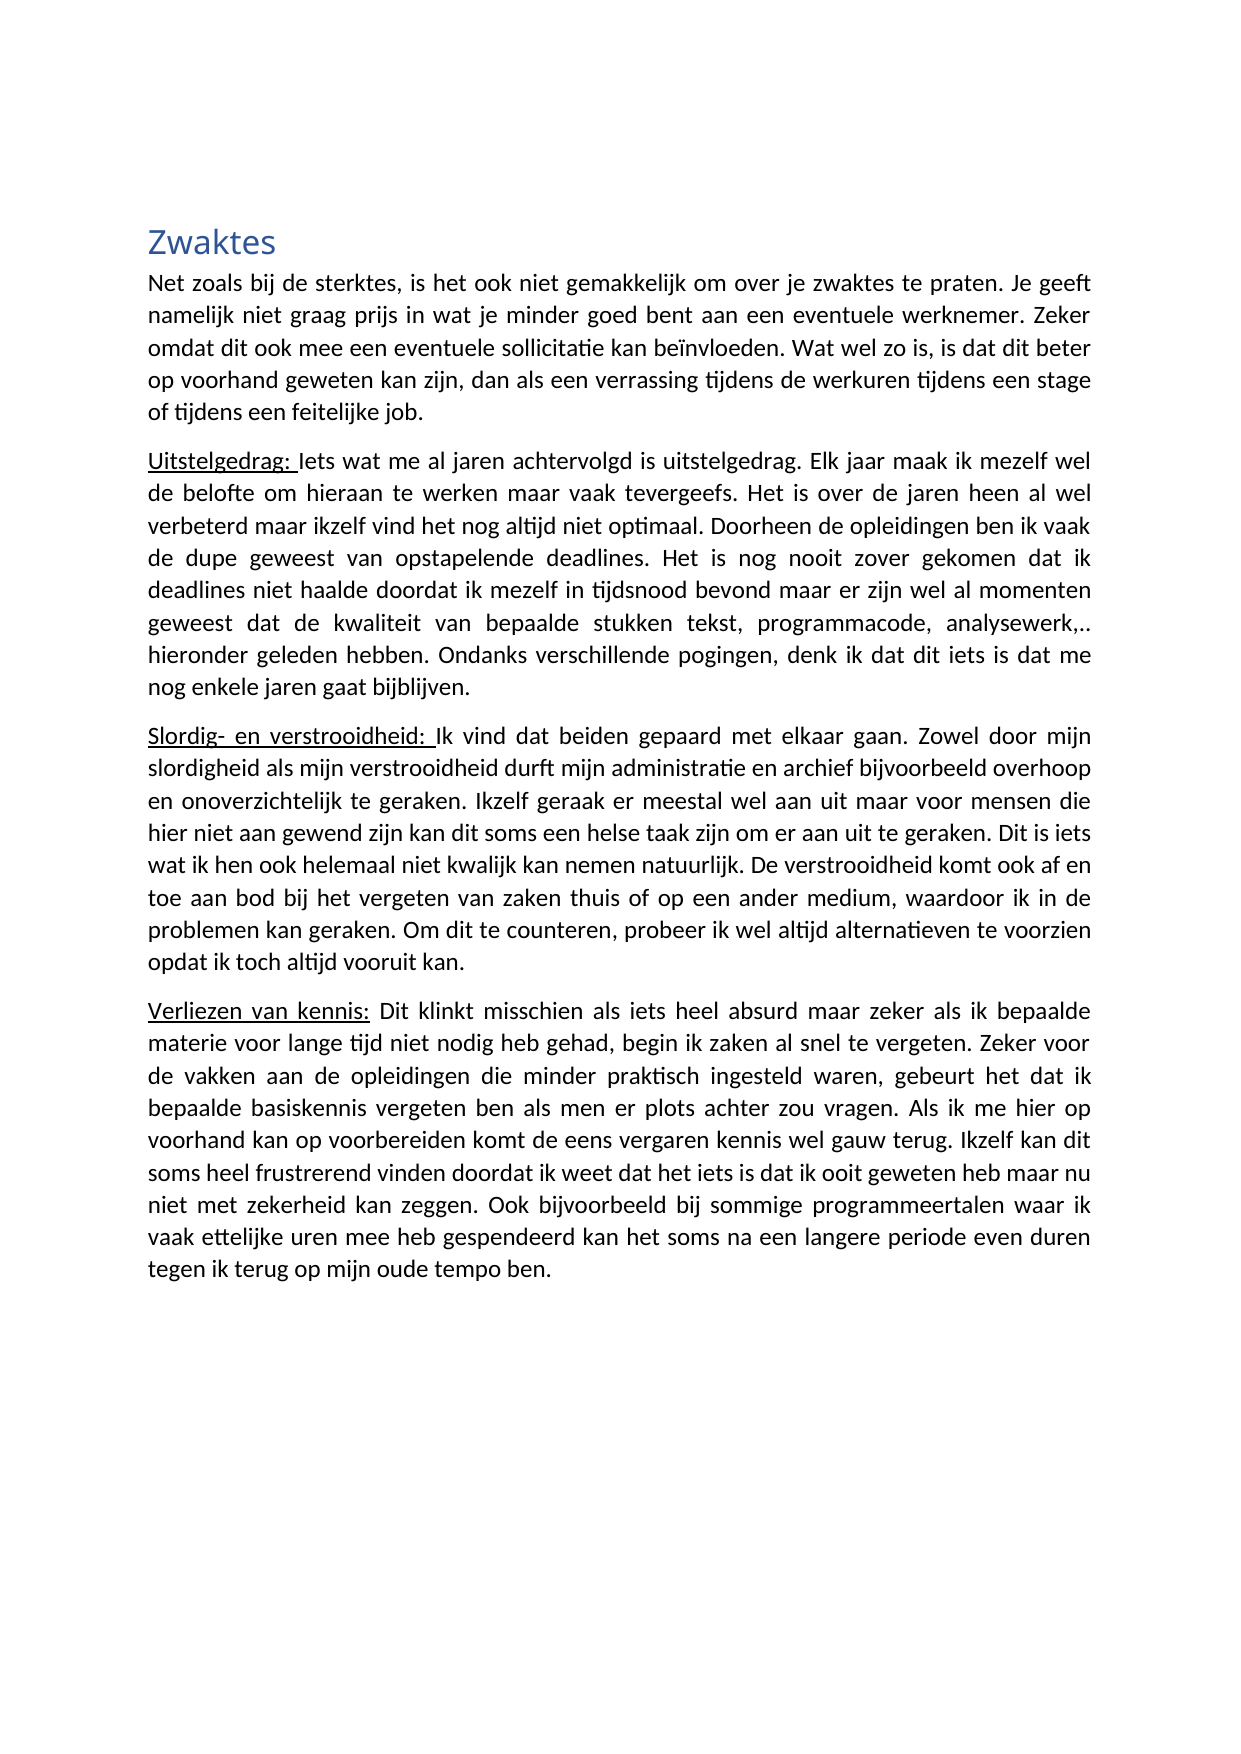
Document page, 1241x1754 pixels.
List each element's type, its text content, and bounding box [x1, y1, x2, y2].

text Verliezen van kennis: Dit klinkt misschien als iets heel absurd maar zeker als ik bepaalde materie voor lange tijd niet nodig heb gehad, begin ik zaken al snel te vergeten. Zeker voor de vakken aan de opleidingen die minder praktisch ingesteld waren, gebeurt het dat ik bepaalde basiskennis vergeten ben als men er plots achter zou vragen. Als ik me hier op voorhand kan op voorbereiden komt de eens vergaren kennis wel gauw terug. Ikzelf kan dit soms heel frustrerend vinden doordat ik weet dat het iets is dat ik ooit geweten heb maar nu niet met zekerheid kan zeggen. Ook bijvoorbeeld bij sommige programmeertalen waar ik vaak ettelijke uren mee heb gespendeerd kan het soms na een langere periode even duren tegen ik terug op mijn oude tempo ben. [148, 995, 1093, 1284]
text Slordig- en verstrooidheid: Ik vind dat beiden gepaard met elkaar gaan. Zowel door mijn slordigheid als mijn verstrooidheid durft mijn administratie en archief bijvoorbeeld overhoop en onoverzichtelijk te geraken. Ikzelf geraak er meestal wel aan uit maar voor mensen die hier niet aan gewend zijn kan dit soms een helse taak zijn om er aan uit te geraken. Dit is iets wat ik hen ook helemaal niet kwalijk kan nemen natuurlijk. De verstrooidheid komt ook af en toe aan bod bij het vergeten van zaken thuis of op een ander medium, waardoor ik in de problemen kan geraken. Om dit te counteren, probeer ik wel altijd alternatieven te voorzien opdat ik toch altijd vooruit kan. [148, 720, 1093, 977]
text Net zoals bij de sterktes, is het ook niet gemakkelijk om over je zwaktes te praten. Je geeft namelijk niet graag prijs in wat je minder goed bent aan een eventuele werknemer. Zeker omdat dit ook mee een eventuele sollicitatie kan beïnvloeden. Wat wel zo is, is dat dit beter op voorhand geweten kan zijn, dan als een verrassing tijdens de werkuren tijdens een stage of tijdens een feitelijke job. [148, 267, 1093, 427]
text Uitstelgedrag: Iets wat me al jaren achtervolgd is uitstelgedrag. Elk jaar maak ik mezelf wel de belofte om hieraan te werken maar vaak tevergeefs. Het is over de jaren heen al wel verbeterd maar ikzelf vind het nog altijd niet optimaal. Doorheen de opleidingen ben ik vaak de dupe geweest van opstapelende deadlines. Het is nog nooit zover gekomen dat ik deadlines niet haalde doordat ik mezelf in tijdsnood bevond maar er zijn wel al momenten geweest dat de kwaliteit van bepaalde stukken tekst, programmacode, analysewerk,.. hieronder geleden hebben. Ondanks verschillende pogingen, denk ik dat dit iets is dat me nog enkele jaren gaat bijblijven. [148, 445, 1093, 702]
subtitle Zwaktes [148, 219, 1093, 264]
